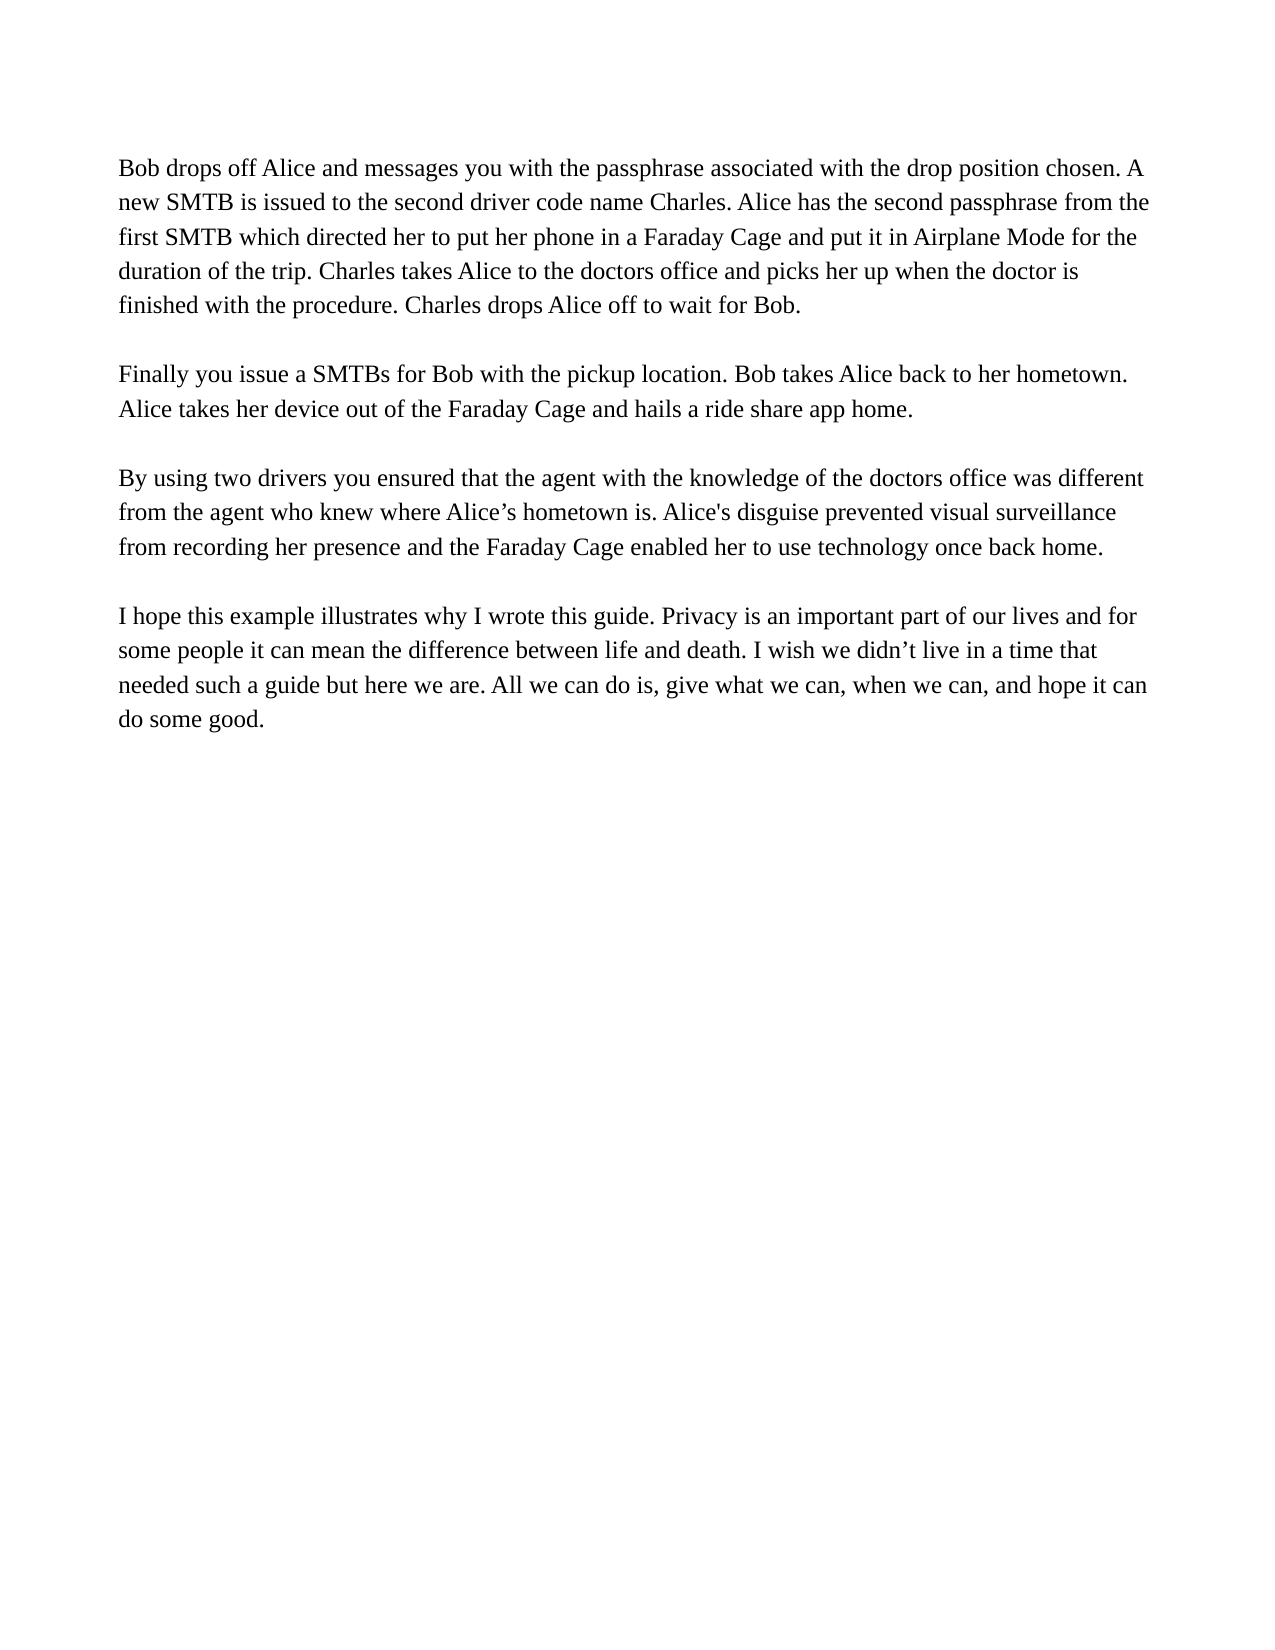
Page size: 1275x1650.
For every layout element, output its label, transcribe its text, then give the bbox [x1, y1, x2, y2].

text I hope this example illustrates why I wrote this guide. Privacy is an important part of our lives and for some people it can mean the difference between life and death. I wish we didn’t live in a time that needed such a guide but here we are. All we can do is, give what we can, when we can, and hope it can do some good. [118, 601, 1157, 733]
text Finally you issue a SMTBs for Bob with the pickup location. Bob takes Alice back to her hometown. Alice takes her device out of the Faraday Cage and hails a ride share app home. [118, 359, 1157, 423]
text By using two drivers you ensured that the agent with the knowledge of the doctors office was different from the agent who knew where Alice’s hometown is. Alice's disguise prevented visual surveillance from recording her presence and the Faraday Cage enabled her to use technology once back home. [118, 463, 1157, 561]
text Bob drops off Alice and messages you with the passphrase associated with the drop position chosen. A new SMTB is issued to the second driver code name Charles. Alice has the second passphrase from the first SMTB which directed her to put her phone in a Faraday Cage and put it in Airplane Mode for the duration of the trip. Charles takes Alice to the doctors office and picks her up when the doctor is finished with the procedure. Charles drops Alice off to wait for Bob. [118, 153, 1157, 319]
